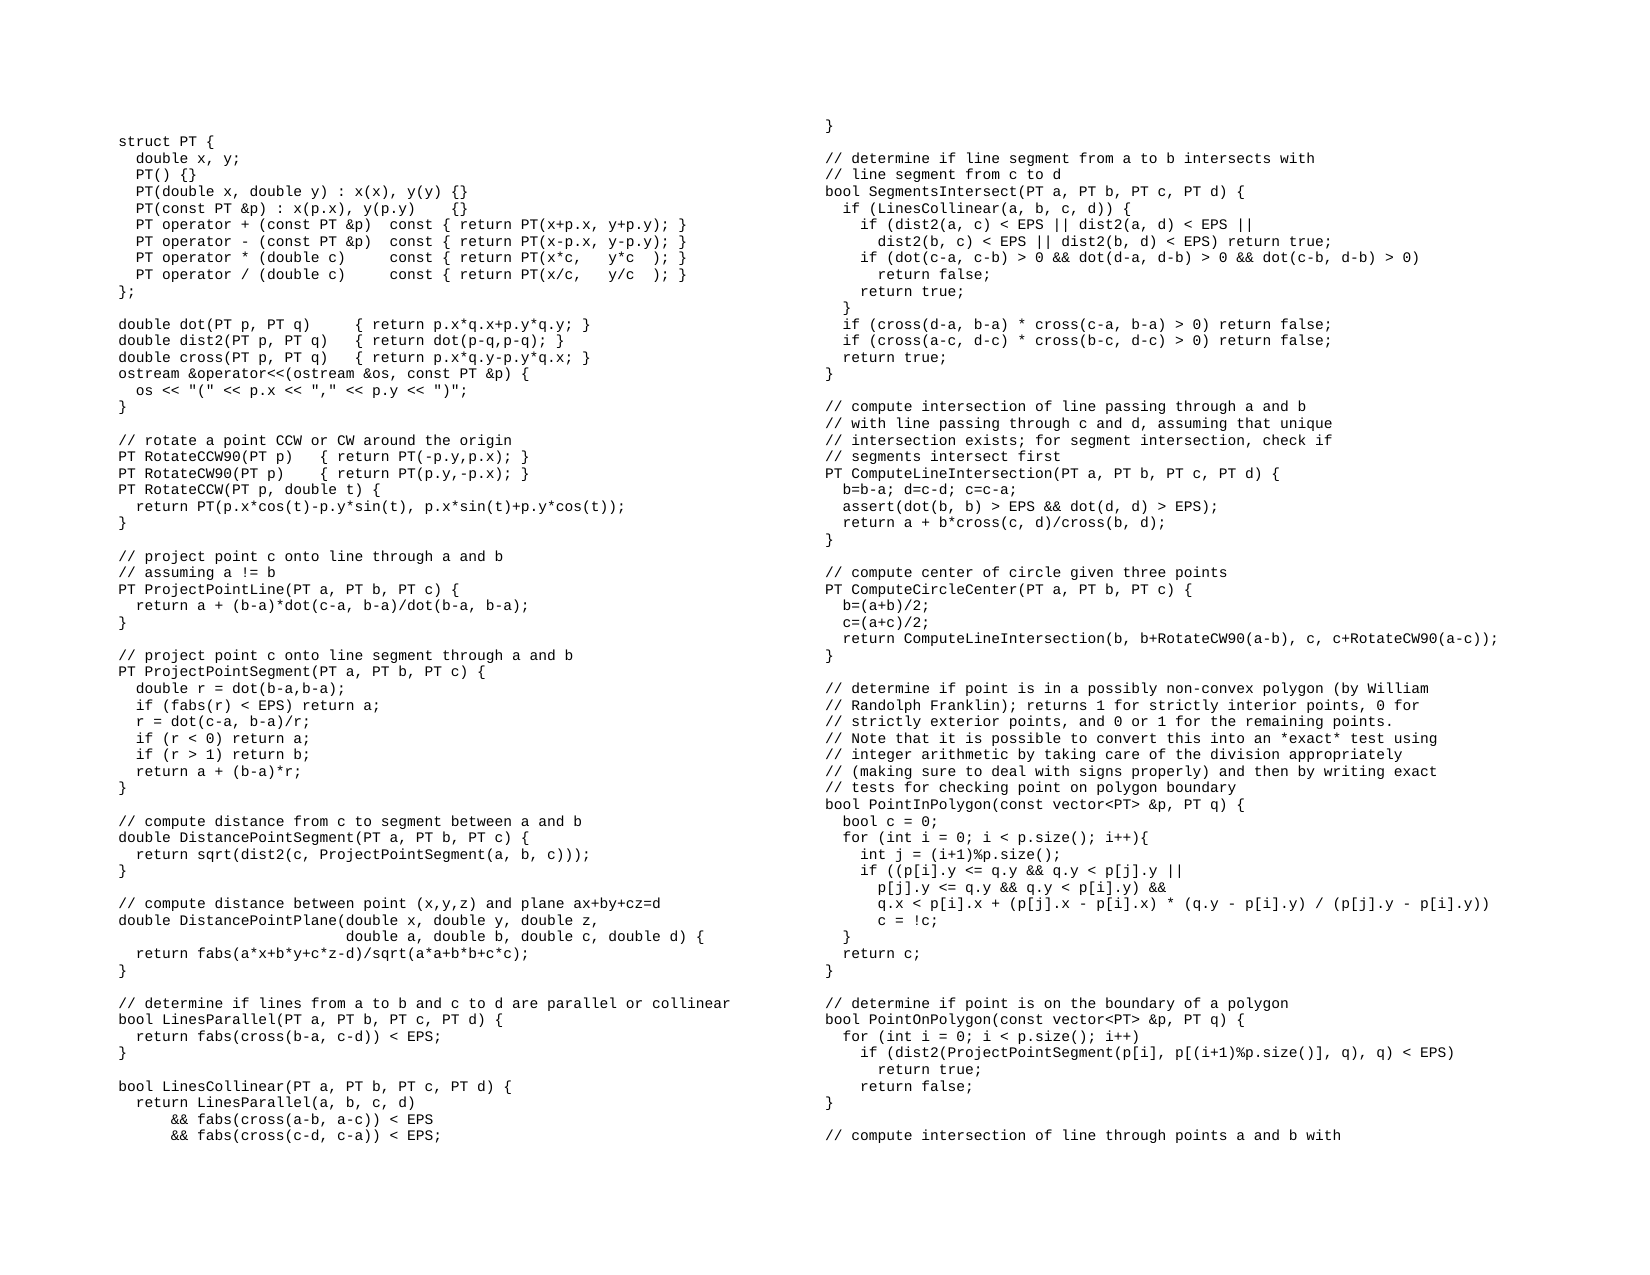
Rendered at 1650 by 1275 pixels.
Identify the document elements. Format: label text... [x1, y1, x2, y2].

text bool LinesCollinear(PT a, PT b, PT c, PT d) { [118, 1079, 825, 1095]
text // tests for checking point on polygon boundary [825, 781, 1532, 797]
text } [118, 1046, 825, 1062]
text dist2(b, c) < EPS || dist2(b, d) < EPS) return true; [825, 234, 1532, 251]
text int j = (i+1)%p.size(); [825, 847, 1532, 863]
text double r = dot(b-a,b-a); [118, 681, 825, 698]
text } [825, 300, 1532, 317]
text double cross(PT p, PT q) { return p.x*q.y-p.y*q.x; } [118, 350, 825, 367]
text r = dot(c-a, b-a)/r; [118, 714, 825, 731]
text } [825, 648, 1532, 665]
text } [118, 863, 825, 880]
text return a + (b-a)*r; [118, 764, 825, 781]
text PT(const PT &p) : x(p.x), y(p.y) {} [118, 201, 825, 217]
text // compute distance between point (x,y,z) and plane ax+by+cz=d [118, 897, 825, 913]
text } [825, 367, 1532, 383]
text return c; [825, 946, 1532, 963]
text } [118, 963, 825, 979]
text ostream &operator<<(ostream &os, const PT &p) { [118, 367, 825, 383]
text return true; [825, 350, 1532, 367]
text PT() {} [118, 168, 825, 184]
text // intersection exists; for segment intersection, check if [825, 433, 1532, 449]
text assert(dot(b, b) > EPS && dot(d, d) > EPS); [825, 499, 1532, 516]
text if (r < 0) return a; [118, 731, 825, 747]
text } [825, 963, 1532, 979]
text // assuming a != b [118, 565, 825, 582]
text && fabs(cross(a-b, a-c)) < EPS [118, 1112, 825, 1128]
text } [118, 781, 825, 797]
text for (int i = 0; i < p.size(); i++){ [825, 830, 1532, 847]
text // compute intersection of line through points a and b with [825, 1128, 1532, 1145]
text b=(a+b)/2; [825, 598, 1532, 615]
text return a + b*cross(c, d)/cross(b, d); [825, 516, 1532, 532]
text // with line passing through c and d, assuming that unique [825, 416, 1532, 433]
text PT operator * (double c) const { return PT(x*c, y*c ); } [118, 251, 825, 267]
text double x, y; [118, 151, 825, 168]
text p[j].y <= q.y && q.y < p[i].y) && [825, 880, 1532, 897]
text // Randolph Franklin); returns 1 for strictly interior points, 0 for [825, 698, 1532, 714]
text // compute center of circle given three points [825, 565, 1532, 582]
text if (LinesCollinear(a, b, c, d)) { [825, 201, 1532, 217]
text } [118, 516, 825, 532]
text double dot(PT p, PT q) { return p.x*q.x+p.y*q.y; } [118, 317, 825, 333]
text c = !c; [825, 913, 1532, 930]
text return false; [825, 267, 1532, 284]
text return PT(p.x*cos(t)-p.y*sin(t), p.x*sin(t)+p.y*cos(t)); [118, 499, 825, 516]
text } [118, 400, 825, 416]
text && fabs(cross(c-d, c-a)) < EPS; [118, 1128, 825, 1145]
text if (dist2(ProjectPointSegment(p[i], p[(i+1)%p.size()], q), q) < EPS) [825, 1046, 1532, 1062]
text return sqrt(dist2(c, ProjectPointSegment(a, b, c))); [118, 847, 825, 863]
text // compute intersection of line passing through a and b [825, 400, 1532, 416]
text return false; [825, 1079, 1532, 1095]
text double dist2(PT p, PT q) { return dot(p-q,p-q); } [118, 333, 825, 350]
text } [825, 1095, 1532, 1112]
text if (cross(d-a, b-a) * cross(c-a, b-a) > 0) return false; [825, 317, 1532, 333]
text q.x < p[i].x + (p[j].x - p[i].x) * (q.y - p[i].y) / (p[j].y - p[i].y)) [825, 897, 1532, 913]
text bool PointOnPolygon(const vector<PT> &p, PT q) { [825, 1012, 1532, 1029]
text c=(a+c)/2; [825, 615, 1532, 632]
text os << "(" << p.x << "," << p.y << ")"; [118, 383, 825, 400]
text struct PT { [118, 135, 825, 151]
text if (dot(c-a, c-b) > 0 && dot(d-a, d-b) > 0 && dot(c-b, d-b) > 0) [825, 251, 1532, 267]
text // determine if point is on the boundary of a polygon [825, 996, 1532, 1012]
text if (dist2(a, c) < EPS || dist2(a, d) < EPS || [825, 217, 1532, 234]
text // determine if lines from a to b and c to d are parallel or collinear [118, 996, 825, 1012]
text // determine if point is in a possibly non-convex polygon (by William [825, 681, 1532, 698]
text PT RotateCW90(PT p) { return PT(p.y,-p.x); } [118, 466, 825, 482]
text } [825, 532, 1532, 549]
text PT ProjectPointLine(PT a, PT b, PT c) { [118, 582, 825, 598]
text if (fabs(r) < EPS) return a; [118, 698, 825, 714]
text bool c = 0; [825, 814, 1532, 830]
text // determine if line segment from a to b intersects with [825, 151, 1532, 168]
text return true; [825, 1062, 1532, 1079]
text PT ProjectPointSegment(PT a, PT b, PT c) { [118, 665, 825, 681]
text PT operator / (double c) const { return PT(x/c, y/c ); } [118, 267, 825, 284]
text if (r > 1) return b; [118, 747, 825, 764]
text return true; [825, 284, 1532, 300]
text // rotate a point CCW or CW around the origin [118, 433, 825, 449]
text PT RotateCCW(PT p, double t) { [118, 482, 825, 499]
text bool SegmentsIntersect(PT a, PT b, PT c, PT d) { [825, 184, 1532, 201]
text // strictly exterior points, and 0 or 1 for the remaining points. [825, 714, 1532, 731]
text return ComputeLineIntersection(b, b+RotateCW90(a-b), c, c+RotateCW90(a-c)); [825, 632, 1532, 648]
text // project point c onto line segment through a and b [118, 648, 825, 665]
text return a + (b-a)*dot(c-a, b-a)/dot(b-a, b-a); [118, 598, 825, 615]
text // segments intersect first [825, 449, 1532, 466]
text PT ComputeCircleCenter(PT a, PT b, PT c) { [825, 582, 1532, 598]
text double DistancePointPlane(double x, double y, double z, [118, 913, 825, 930]
text PT operator + (const PT &p) const { return PT(x+p.x, y+p.y); } [118, 217, 825, 234]
text // (making sure to deal with signs properly) and then by writing exact [825, 764, 1532, 781]
text bool LinesParallel(PT a, PT b, PT c, PT d) { [118, 1012, 825, 1029]
text PT ComputeLineIntersection(PT a, PT b, PT c, PT d) { [825, 466, 1532, 482]
text } [825, 930, 1532, 946]
text } [825, 118, 1532, 135]
text // Note that it is possible to convert this into an *exact* test using [825, 731, 1532, 747]
text }; [118, 284, 825, 300]
text for (int i = 0; i < p.size(); i++) [825, 1029, 1532, 1046]
text // integer arithmetic by taking care of the division appropriately [825, 747, 1532, 764]
text return fabs(cross(b-a, c-d)) < EPS; [118, 1029, 825, 1046]
text return fabs(a*x+b*y+c*z-d)/sqrt(a*a+b*b+c*c); [118, 946, 825, 963]
text double a, double b, double c, double d) { [118, 930, 825, 946]
text b=b-a; d=c-d; c=c-a; [825, 482, 1532, 499]
text PT(double x, double y) : x(x), y(y) {} [118, 184, 825, 201]
text double DistancePointSegment(PT a, PT b, PT c) { [118, 830, 825, 847]
text PT operator - (const PT &p) const { return PT(x-p.x, y-p.y); } [118, 234, 825, 251]
text PT RotateCCW90(PT p) { return PT(-p.y,p.x); } [118, 449, 825, 466]
text if ((p[i].y <= q.y && q.y < p[j].y || [825, 863, 1532, 880]
text } [118, 615, 825, 632]
text // line segment from c to d [825, 168, 1532, 184]
text bool PointInPolygon(const vector<PT> &p, PT q) { [825, 797, 1532, 814]
text if (cross(a-c, d-c) * cross(b-c, d-c) > 0) return false; [825, 333, 1532, 350]
text return LinesParallel(a, b, c, d) [118, 1095, 825, 1112]
text // project point c onto line through a and b [118, 549, 825, 565]
text // compute distance from c to segment between a and b [118, 814, 825, 830]
